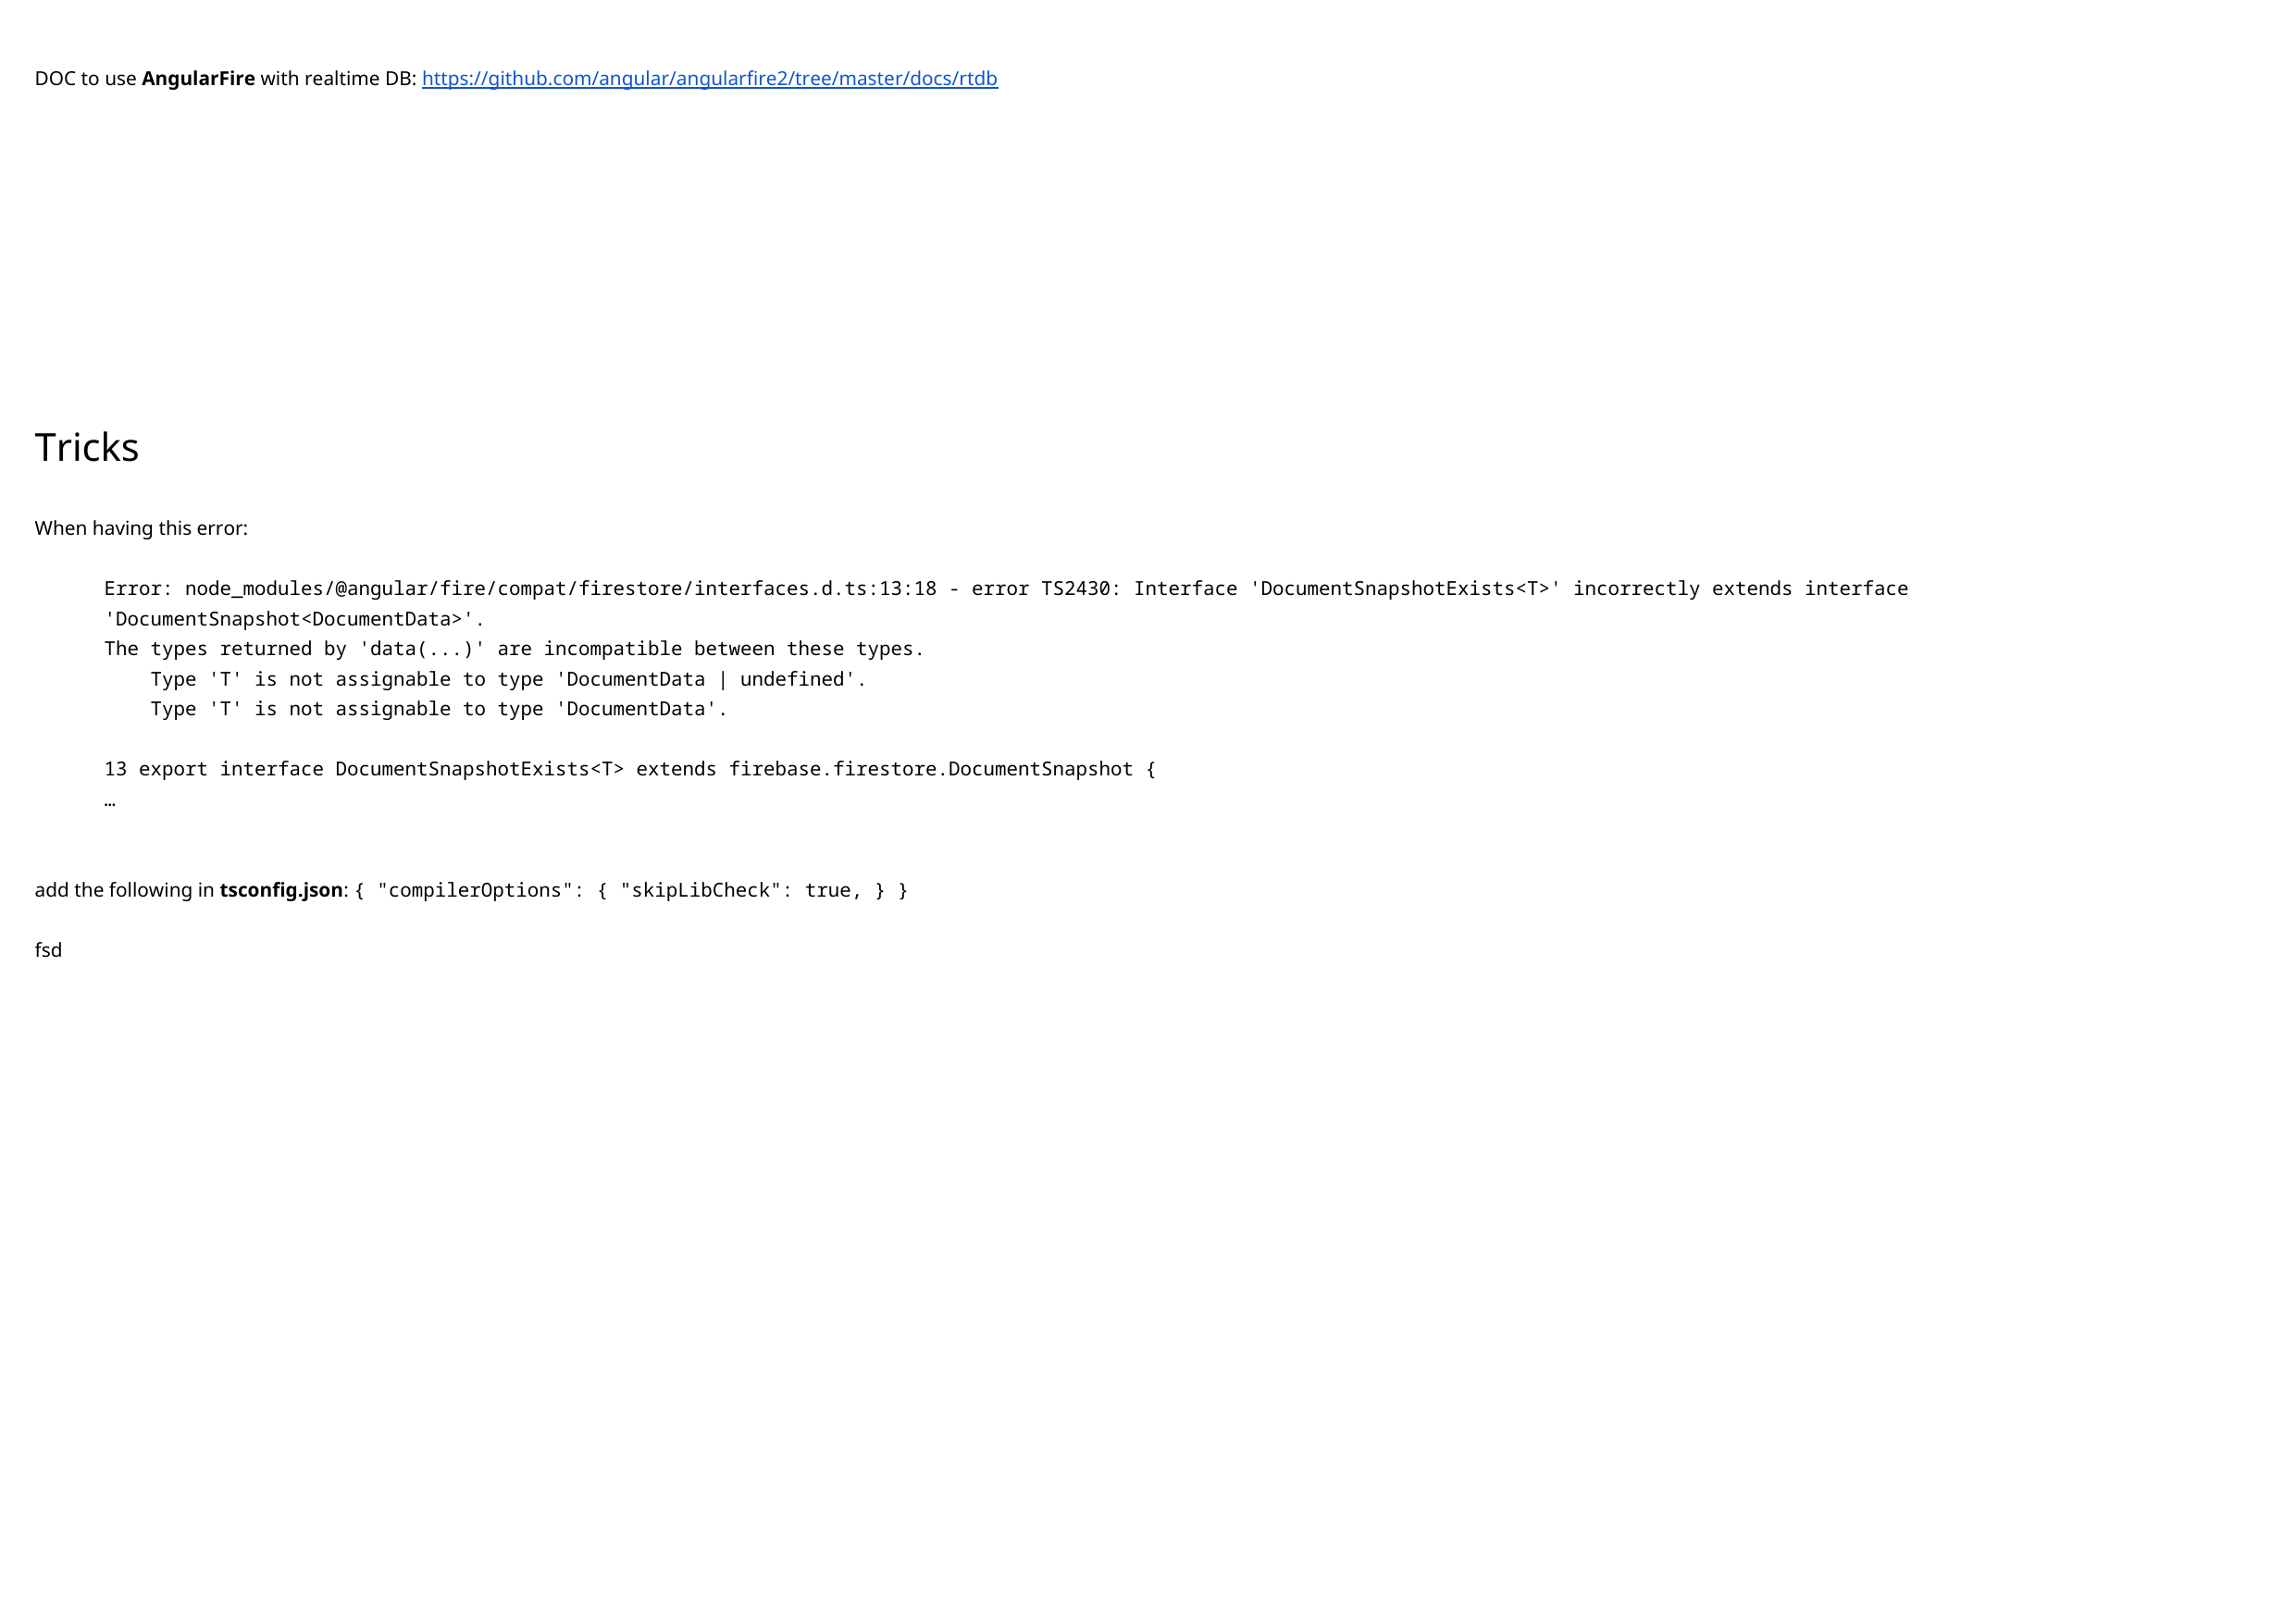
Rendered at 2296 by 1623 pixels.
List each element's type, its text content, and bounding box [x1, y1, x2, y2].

text Error: node_modules/@angular/fire/compat/firestore/interfaces.d.ts:13:18 - error TS2430: Interface 'DocumentSnapshotExists<T>' incorrectly extends interface 'DocumentSnapshot<DocumentData>'. [104, 575, 2261, 631]
text fsd [34, 936, 2261, 963]
text 13 export interface DocumentSnapshotExists<T> extends firebase.firestore.DocumentSnapshot { [104, 756, 2261, 782]
text When having this error: [34, 514, 2261, 540]
text … [104, 786, 2261, 812]
text Type 'T' is not assignable to type 'DocumentData'. [104, 695, 2261, 722]
text The types returned by 'data(...)' are incompatible between these types. [104, 635, 2261, 662]
subtitle Tricks [34, 420, 2261, 473]
text DOC to use AngularFire with realtime DB: https://github.com/angular/angularfire2/tree/master/docs/rtdb [34, 65, 2261, 91]
text add the following in tsconfig.json: { "compilerOptions": { "skipLibCheck": true, } } [34, 876, 2261, 903]
text Type 'T' is not assignable to type 'DocumentData | undefined'. [104, 665, 2261, 691]
